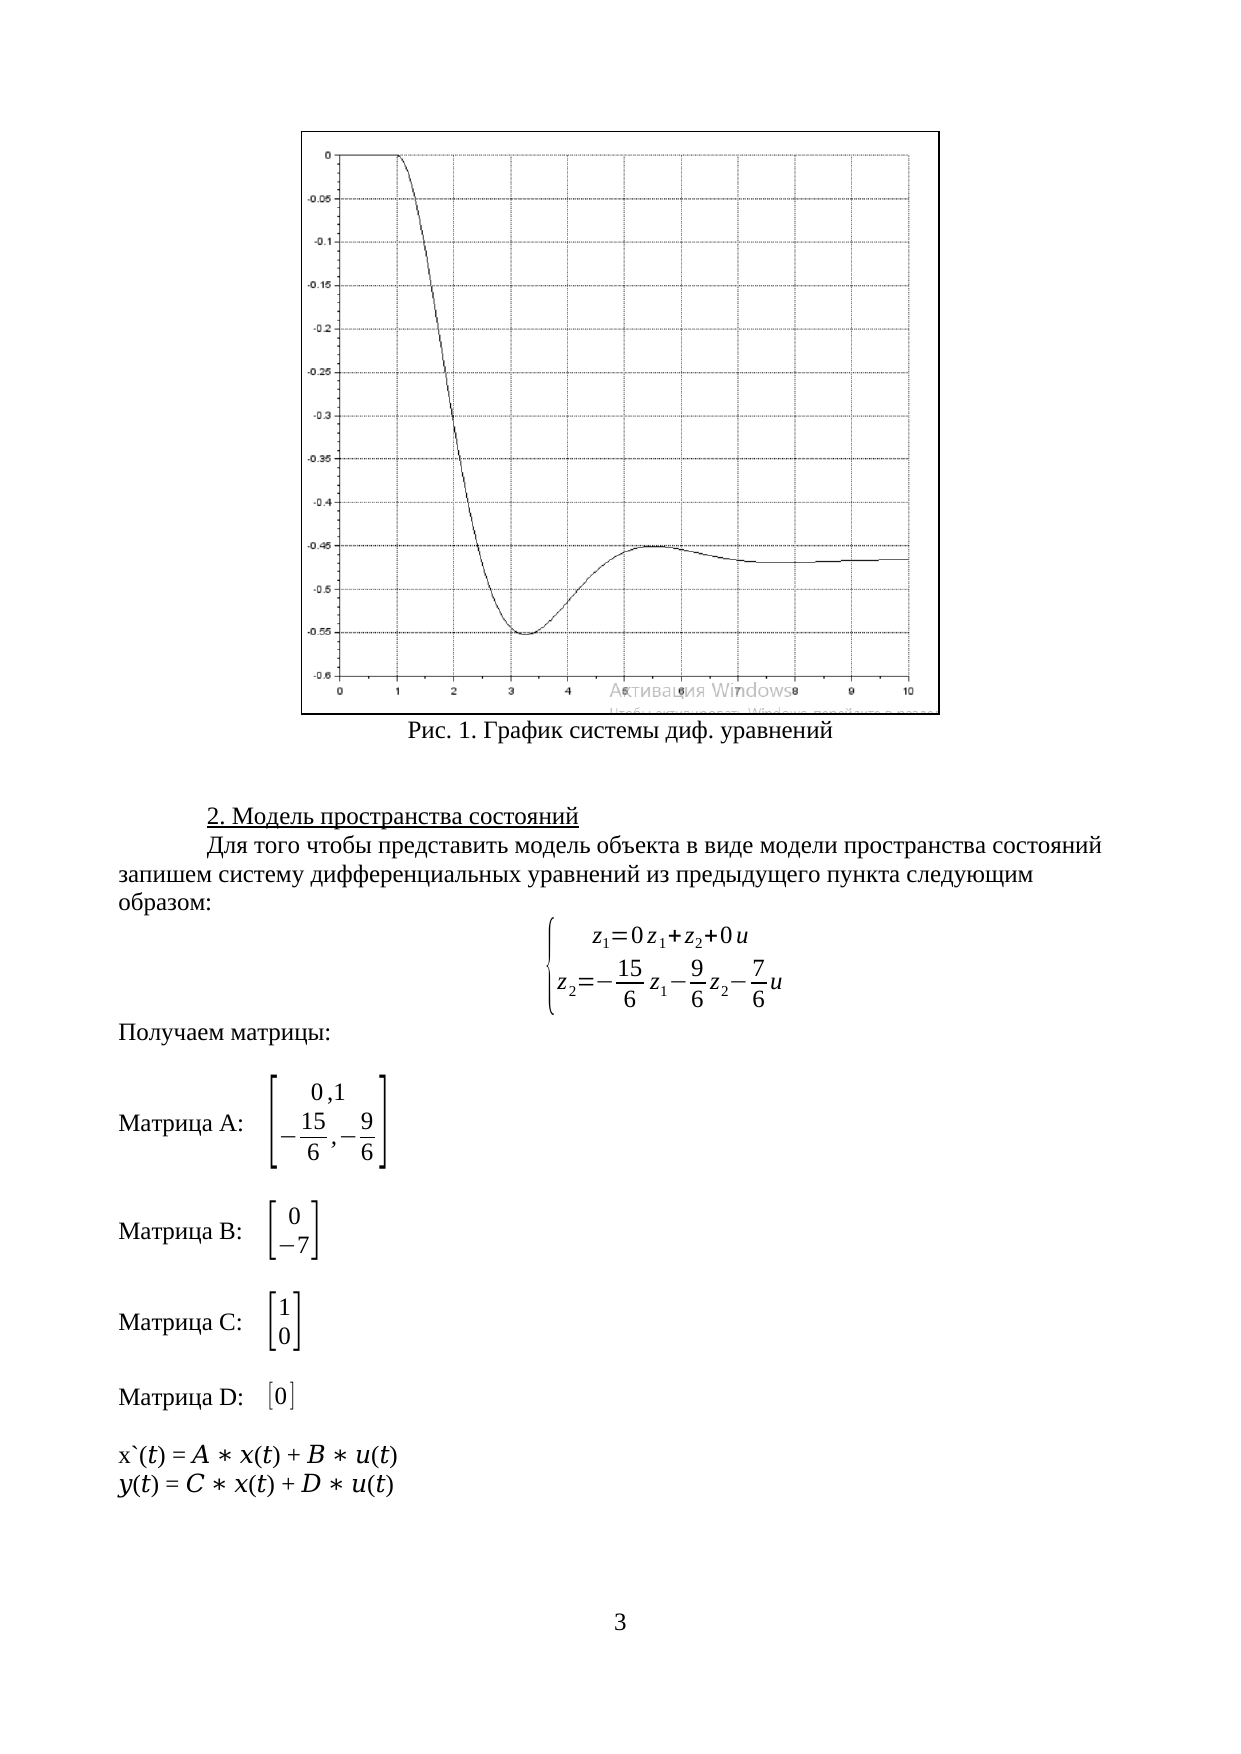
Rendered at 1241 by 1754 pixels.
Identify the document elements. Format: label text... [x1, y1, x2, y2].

text Рис. 1. График системы диф. уравнений [301, 715, 940, 744]
text Матрица B: [118, 1200, 1122, 1262]
text x`(𝑡) = 𝐴 ∗ 𝑥(𝑡) + 𝐵 ∗ 𝑢(𝑡) [118, 1441, 1122, 1469]
text Получаем матрицы: [118, 1017, 1122, 1046]
text Матрица C: [118, 1291, 1122, 1353]
text Матрица A: [118, 1074, 1122, 1171]
text 𝑦(𝑡) = 𝐶 ∗ 𝑥(𝑡) + 𝐷 ∗ 𝑢(𝑡) [118, 1469, 1122, 1498]
text 2. Модель пространства состояний [118, 801, 1122, 830]
text Матрица D: [118, 1381, 1122, 1412]
picture [302, 132, 938, 713]
text Для того чтобы представить модель объекта в виде модели пространства состояний запишем систему дифференциальных уравнений из предыдущего пункта следующим образом: [118, 830, 1122, 916]
